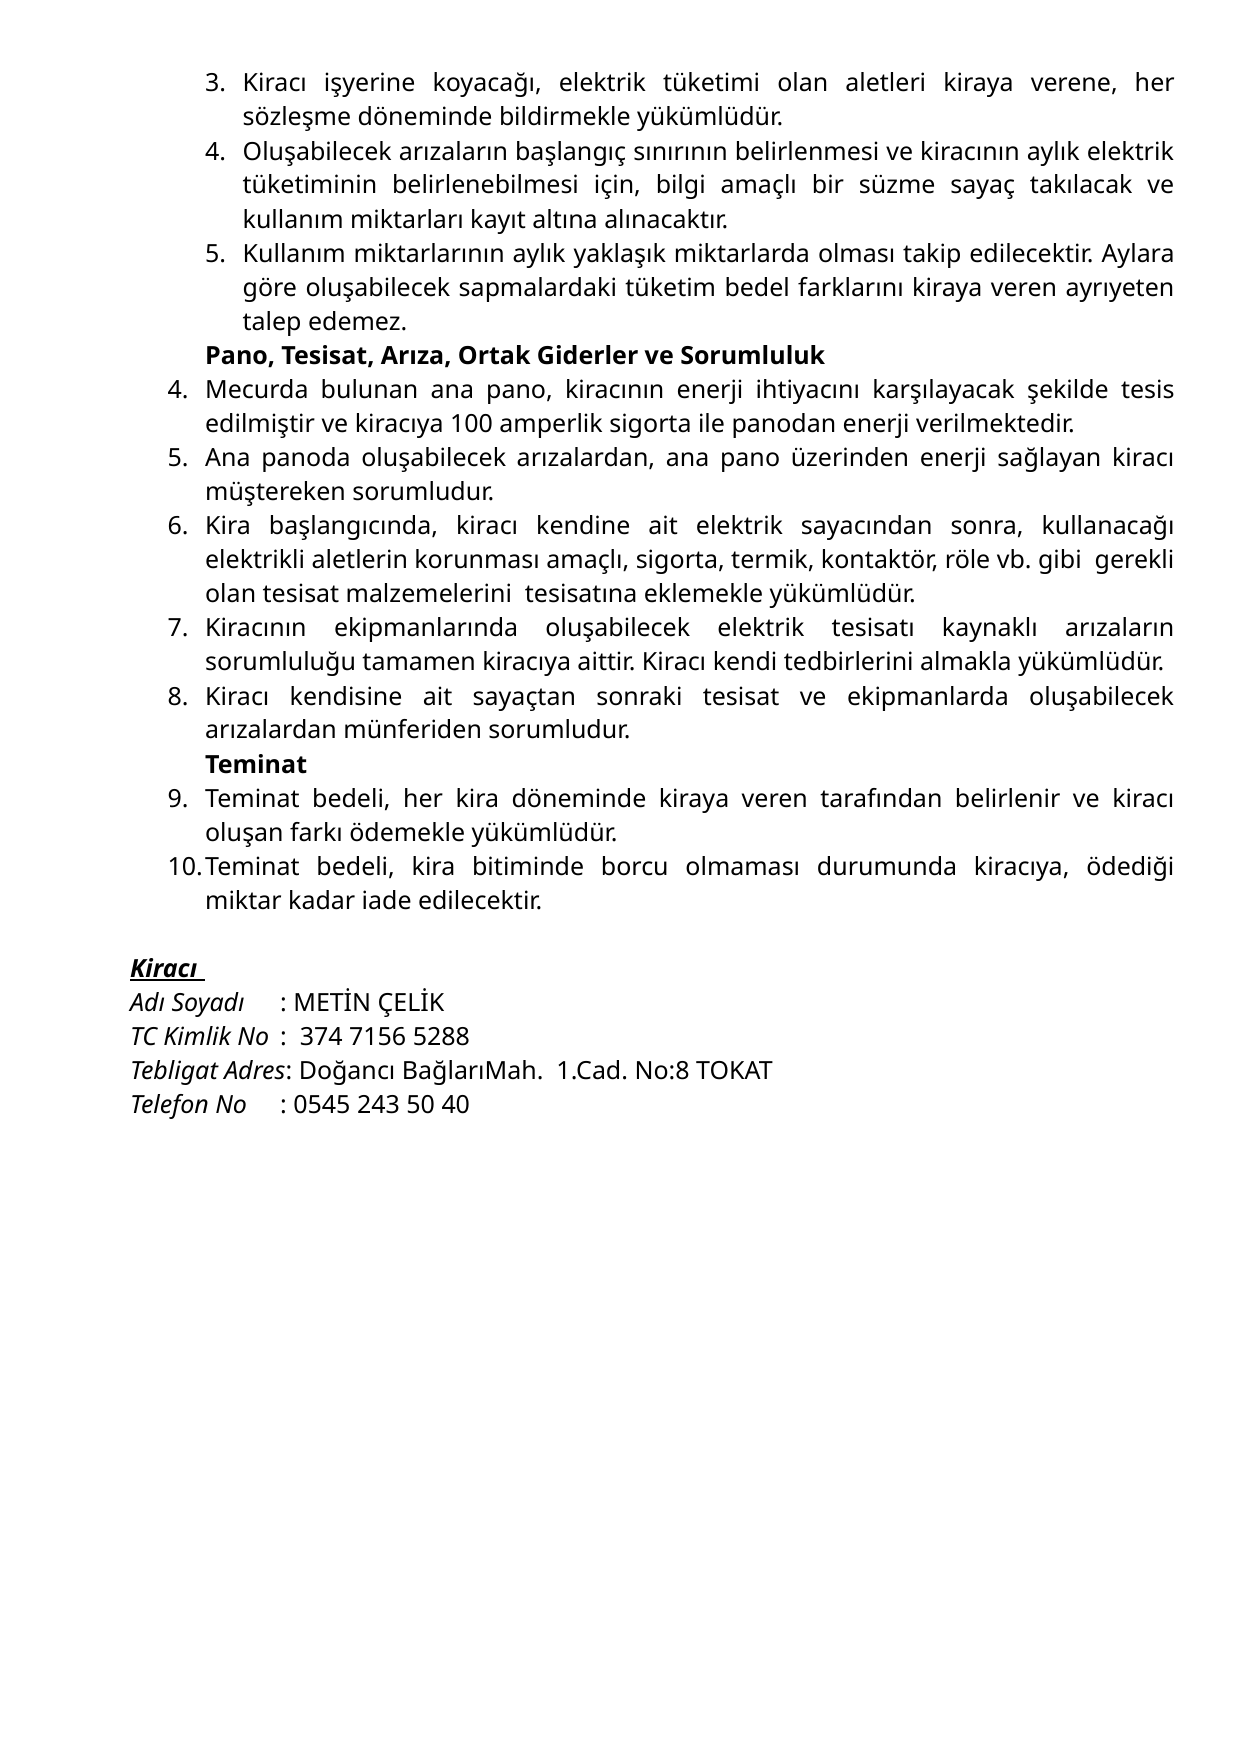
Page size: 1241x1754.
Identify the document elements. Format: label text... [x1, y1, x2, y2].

text TC Kimlik No : 374 7156 5288 [130, 1019, 1175, 1053]
list Kiracı kendisine ait sayaçtan sonraki tesisat ve ekipmanlarda oluşabilecek arızalardan münferiden sorumludur. [167, 678, 1175, 746]
list Pano, Tesisat, Arıza, Ortak Giderler ve Sorumluluk [167, 337, 1175, 372]
text Adı Soyadı : METİN ÇELİK [130, 985, 1175, 1019]
list Kiracı işyerine koyacağı, elektrik tüketimi olan aletleri kiraya verene, her sözleşme döneminde bildirmekle yükümlüdür. [205, 65, 1175, 133]
list Kiracının ekipmanlarında oluşabilecek elektrik tesisatı kaynaklı arızaların sorumluluğu tamamen kiracıya aittir. Kiracı kendi tedbirlerini almakla yükümlüdür. [167, 610, 1175, 678]
list Teminat bedeli, her kira döneminde kiraya veren tarafından belirlenir ve kiracı oluşan farkı ödemekle yükümlüdür. [167, 780, 1175, 848]
text Telefon No : 0545 243 50 40 [130, 1087, 1175, 1121]
list Teminat [167, 746, 1175, 780]
text Tebligat Adres: Doğancı BağlarıMah. 1.Cad. No:8 TOKAT [130, 1053, 1175, 1087]
list Mecurda bulunan ana pano, kiracının enerji ihtiyacını karşılayacak şekilde tesis edilmiştir ve kiracıya 100 amperlik sigorta ile panodan enerji verilmektedir. [167, 372, 1175, 440]
text Kiracı [130, 951, 1175, 985]
list Oluşabilecek arızaların başlangıç sınırının belirlenmesi ve kiracının aylık elektrik tüketiminin belirlenebilmesi için, bilgi amaçlı bir süzme sayaç takılacak ve kullanım miktarları kayıt altına alınacaktır. [205, 133, 1175, 235]
list Ana panoda oluşabilecek arızalardan, ana pano üzerinden enerji sağlayan kiracı müştereken sorumludur. [167, 440, 1175, 508]
list Kira başlangıcında, kiracı kendine ait elektrik sayacından sonra, kullanacağı elektrikli aletlerin korunması amaçlı, sigorta, termik, kontaktör, röle vb. gibi gerekli olan tesisat malzemelerini tesisatına eklemekle yükümlüdür. [167, 508, 1175, 610]
list Kullanım miktarlarının aylık yaklaşık miktarlarda olması takip edilecektir. Aylara göre oluşabilecek sapmalardaki tüketim bedel farklarını kiraya veren ayrıyeten talep edemez. [205, 235, 1175, 337]
list Teminat bedeli, kira bitiminde borcu olmaması durumunda kiracıya, ödediği miktar kadar iade edilecektir. [167, 848, 1175, 917]
